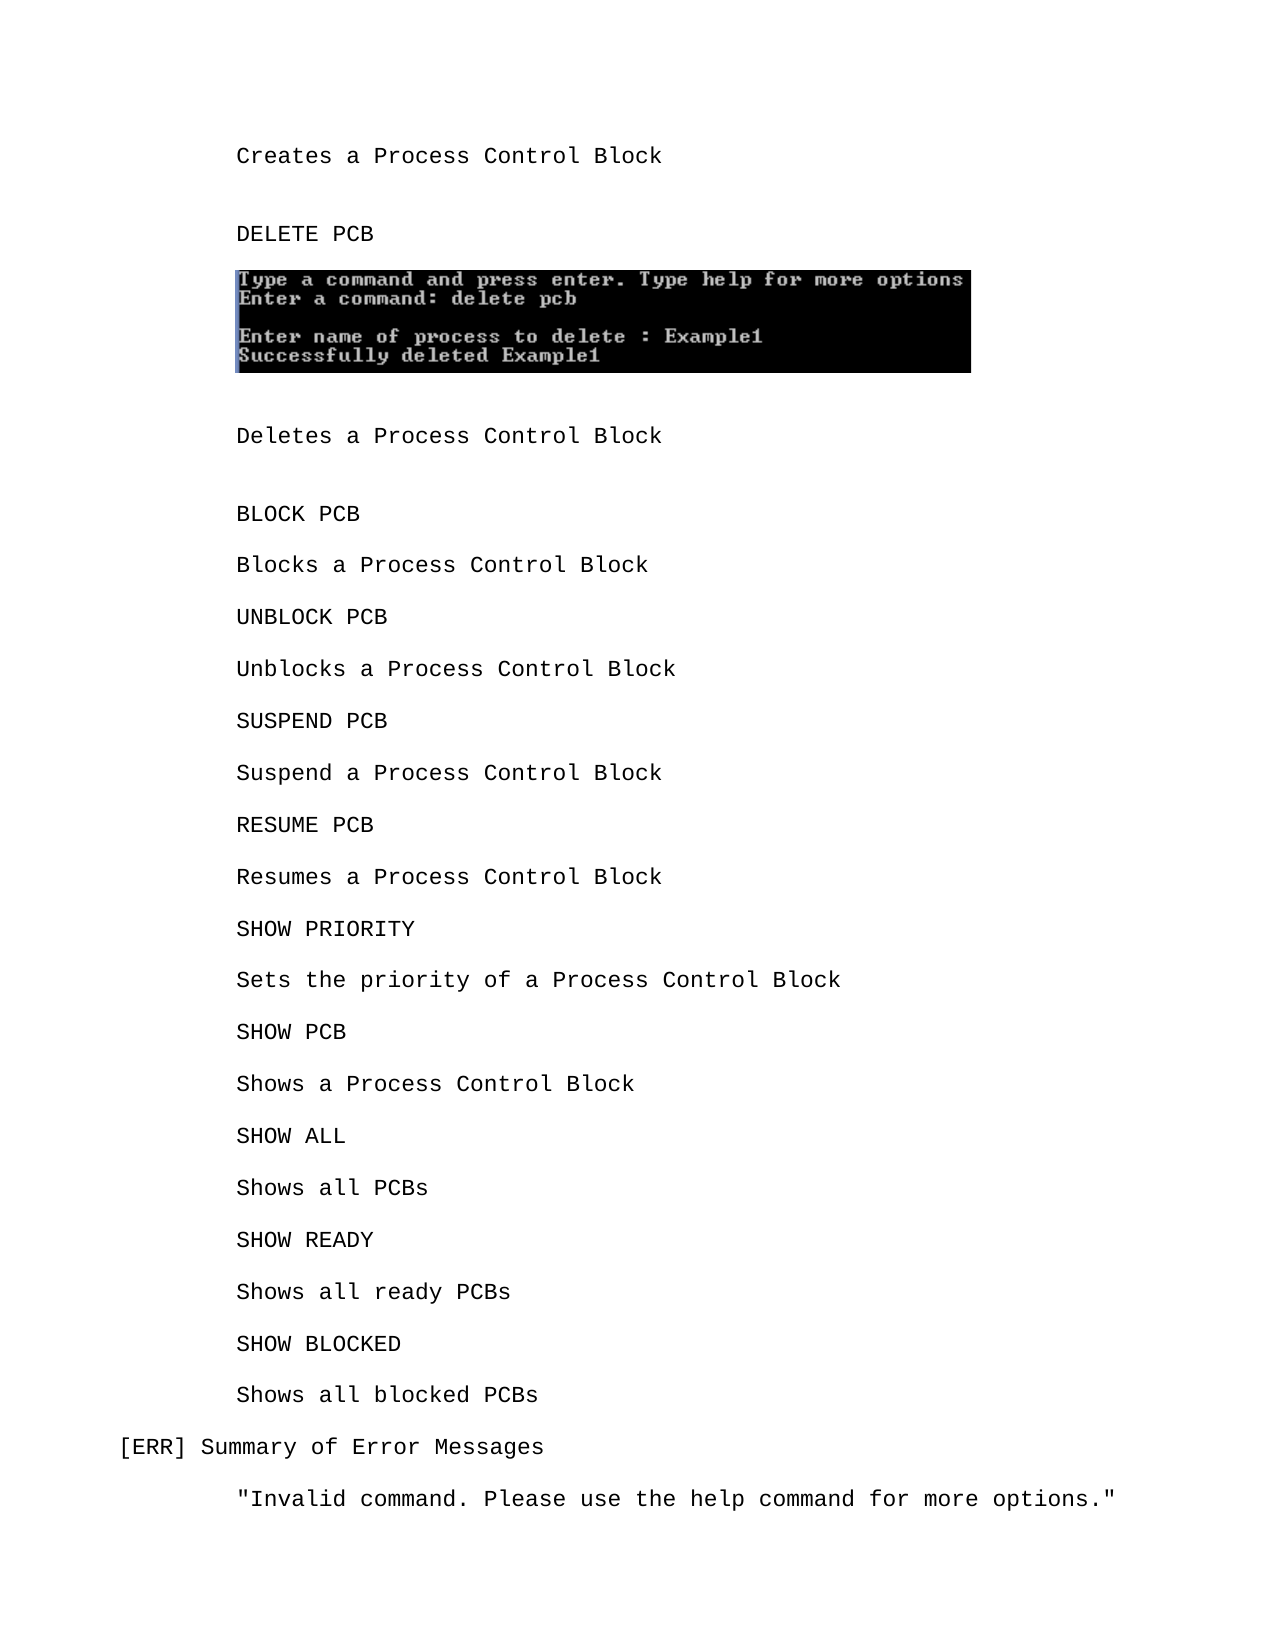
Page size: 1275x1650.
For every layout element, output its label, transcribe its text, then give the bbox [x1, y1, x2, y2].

text SUSPEND PCB [118, 709, 1157, 735]
text DELETE PCB [118, 222, 1157, 248]
text SHOW PCB [118, 1021, 1157, 1047]
text Shows all blocked PCBs [118, 1384, 1157, 1410]
text Deletes a Process Control Block [118, 424, 1157, 450]
text SHOW READY [118, 1228, 1157, 1254]
text Suspend a Process Control Block [118, 761, 1157, 787]
text "Invalid command. Please use the help command for more options." [118, 1487, 1157, 1513]
text Unblocks a Process Control Block [118, 657, 1157, 683]
text Blocks a Process Control Block [118, 554, 1157, 580]
text Shows all ready PCBs [118, 1280, 1157, 1306]
text SHOW BLOCKED [118, 1332, 1157, 1358]
text UNBLOCK PCB [118, 606, 1157, 632]
text [ERR] Summary of Error Messages [118, 1436, 1157, 1462]
text Resumes a Process Control Block [118, 865, 1157, 891]
picture [235, 270, 972, 373]
text Shows all PCBs [118, 1176, 1157, 1202]
text BLOCK PCB [118, 502, 1157, 528]
text SHOW PRIORITY [118, 917, 1157, 943]
text RESUME PCB [118, 813, 1157, 839]
text Shows a Process Control Block [118, 1072, 1157, 1098]
text Creates a Process Control Block [118, 144, 1157, 170]
text SHOW ALL [118, 1124, 1157, 1150]
text Sets the priority of a Process Control Block [118, 969, 1157, 995]
